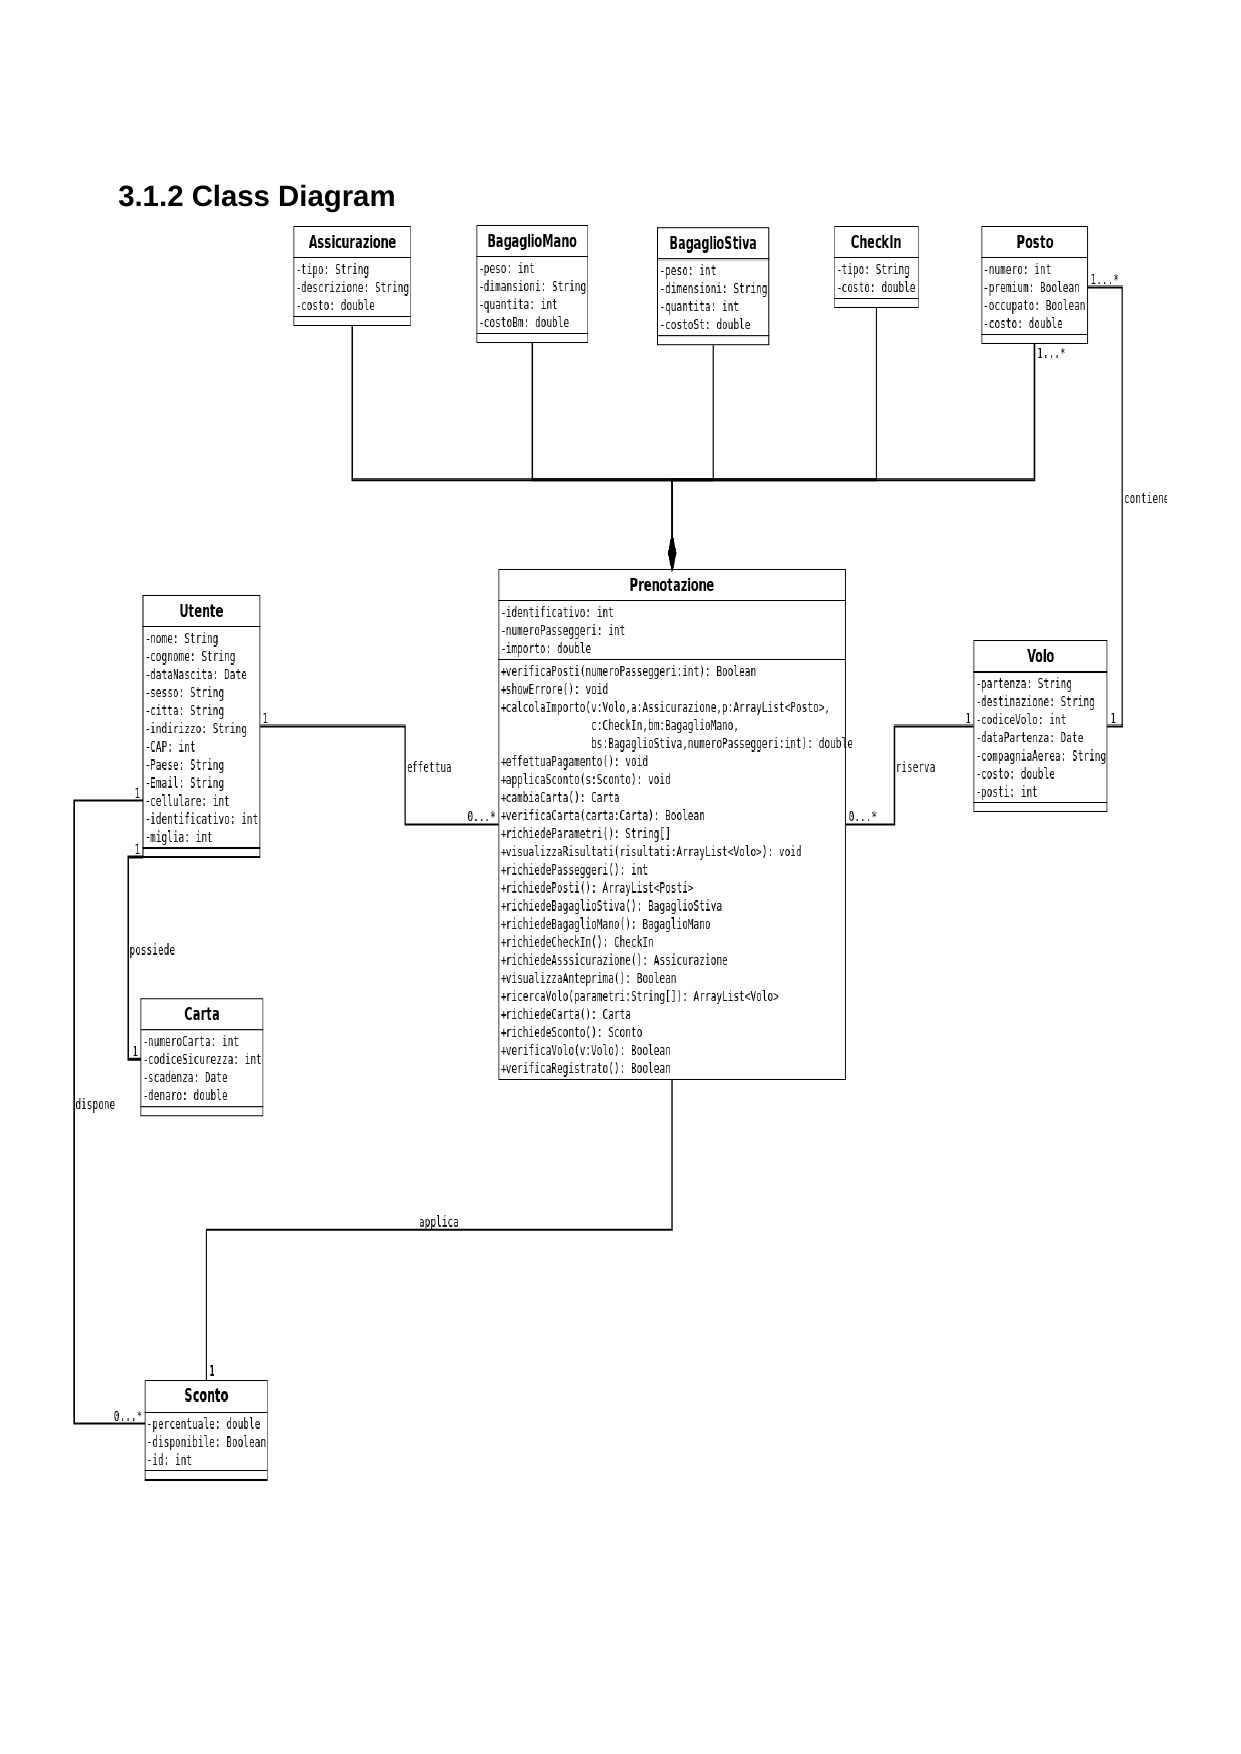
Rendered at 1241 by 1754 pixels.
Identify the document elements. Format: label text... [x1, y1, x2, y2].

subtitle 3.1.2 Class Diagram [118, 179, 1122, 213]
picture [73, 225, 1167, 1481]
